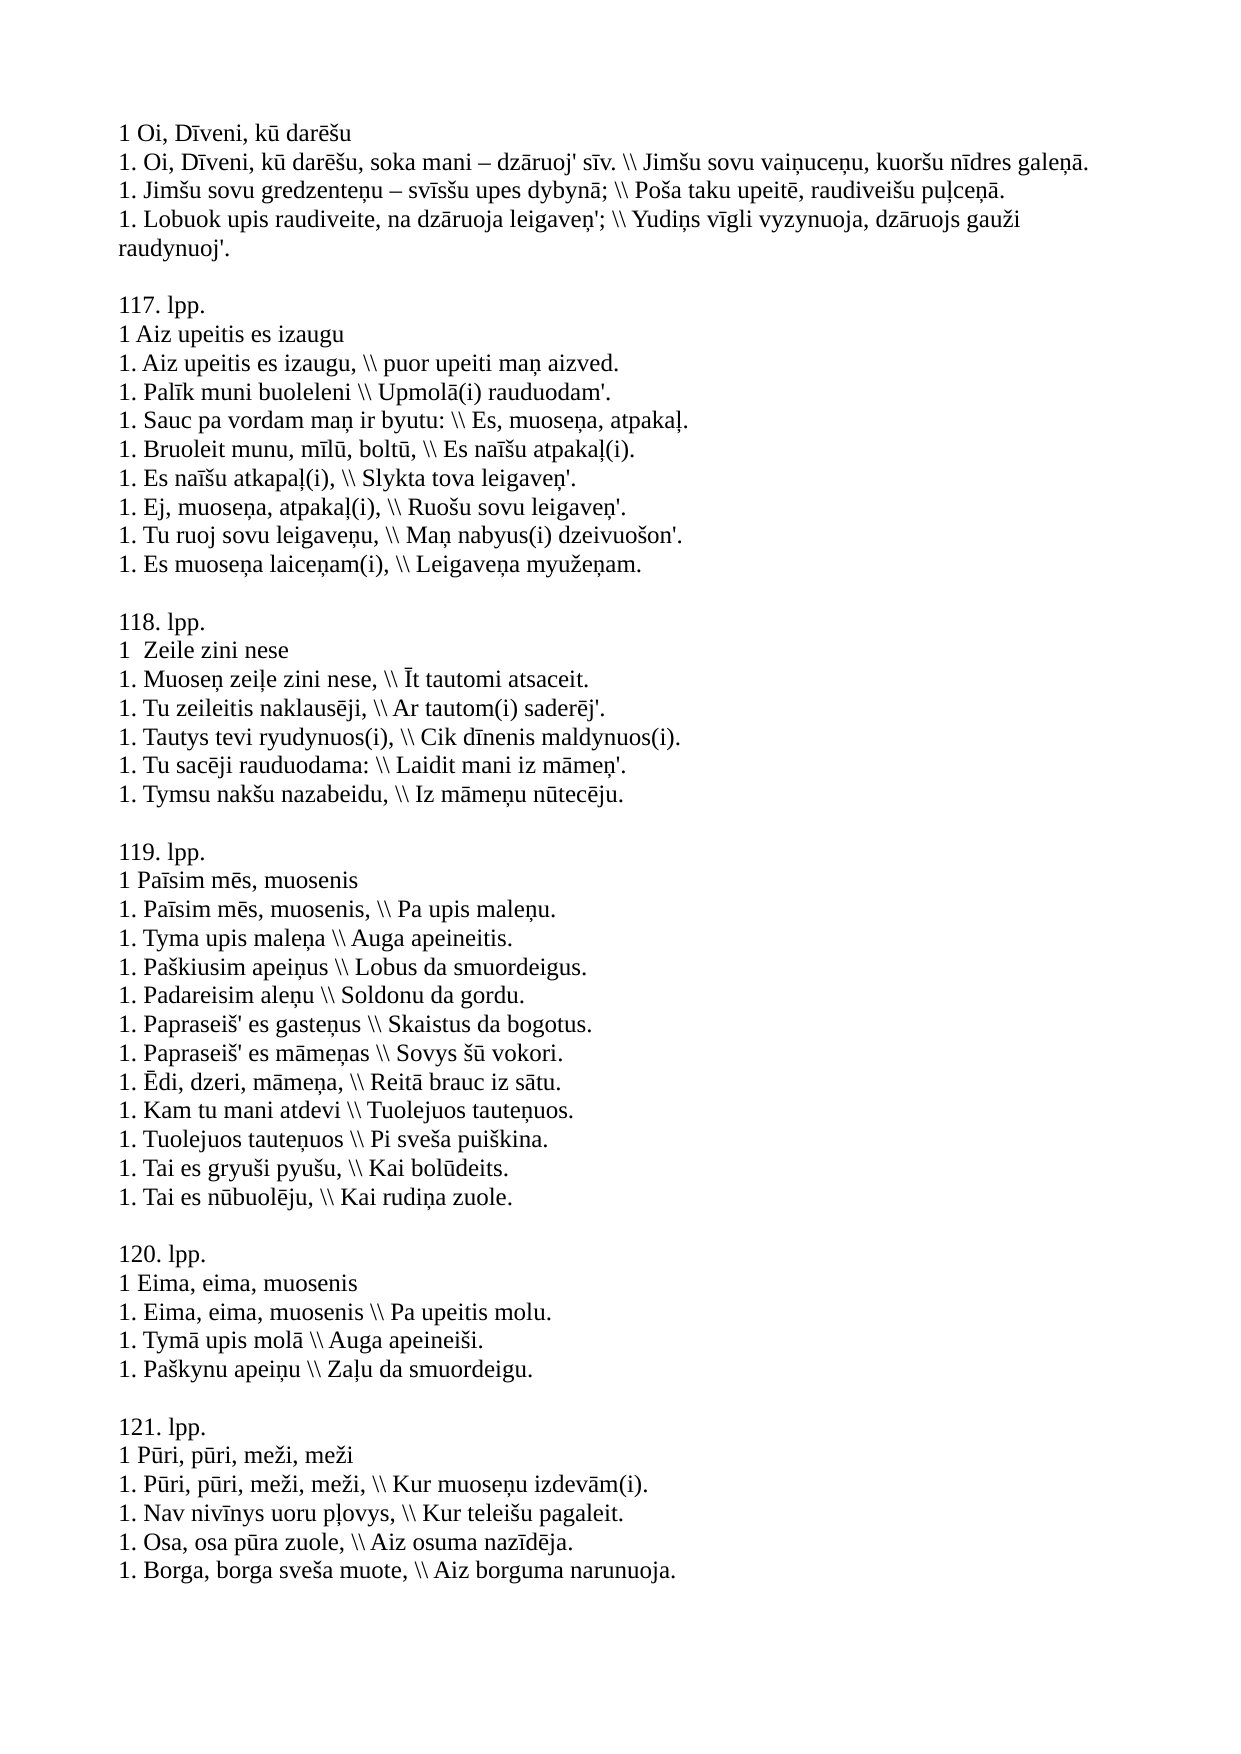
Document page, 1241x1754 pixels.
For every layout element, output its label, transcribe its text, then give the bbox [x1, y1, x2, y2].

text 1. Tai es gryuši pyušu, \\ Kai bolūdeits. [118, 1153, 1122, 1182]
text 1 Eima, eima, muosenis [118, 1268, 1122, 1297]
text 1. Kam tu mani atdevi \\ Tuolejuos tauteņuos. [118, 1096, 1122, 1124]
text 1. Papraseiš' es gasteņus \\ Skaistus da bogotus. [118, 1009, 1122, 1038]
text 118. lpp. [118, 607, 1122, 636]
text 1. Tuolejuos tauteņuos \\ Pi sveša puiškina. [118, 1124, 1122, 1153]
text 1. Tymā upis molā \\ Auga apeineiši. [118, 1326, 1122, 1354]
text 1. Es naīšu atkapaļ(i), \\ Slykta tova leigaveņ'. [118, 463, 1122, 492]
text 1. Eima, eima, muosenis \\ Pa upeitis molu. [118, 1297, 1122, 1326]
text 1. Lobuok upis raudiveite, na dzāruoja leigaveņ'; \\ Yudiņs vīgli vyzynuoja, dzāruojs gauži raudynuoj'. [118, 204, 1122, 262]
text 1. Tautys tevi ryudynuos(i), \\ Cik dīnenis maldynuos(i). [118, 722, 1122, 751]
text 1 Pūri, pūri, meži, meži [118, 1441, 1122, 1469]
text 1 Aiz upeitis es izaugu [118, 319, 1122, 348]
text 1. Ej, muoseņa, atpakaļ(i), \\ Ruošu sovu leigaveņ'. [118, 492, 1122, 521]
text 1. Tu zeileitis naklausēji, \\ Ar tautom(i) saderēj'. [118, 693, 1122, 722]
text 1. Aiz upeitis es izaugu, \\ puor upeiti maņ aizved. [118, 348, 1122, 377]
text 1. Es muoseņa laiceņam(i), \\ Leigaveņa myužeņam. [118, 549, 1122, 578]
text 1. Jimšu sovu gredzenteņu – svīsšu upes dybynā; \\ Poša taku upeitē, raudiveišu puļceņā. [118, 176, 1122, 204]
text 1 Oi, Dīveni, kū darēšu [118, 118, 1122, 147]
text 1 Paīsim mēs, muosenis [118, 866, 1122, 894]
text 117. lpp. [118, 291, 1122, 319]
text 119. lpp. [118, 837, 1122, 866]
text 1. Tyma upis maleņa \\ Auga apeineitis. [118, 923, 1122, 952]
text 121. lpp. [118, 1412, 1122, 1441]
text 1. Paīsim mēs, muosenis, \\ Pa upis maleņu. [118, 894, 1122, 923]
text 1. Oi, Dīveni, kū darēšu, soka mani – dzāruoj' sīv. \\ Jimšu sovu vaiņuceņu, kuoršu nīdres galeņā. [118, 147, 1122, 176]
text 1. Ēdi, dzeri, māmeņa, \\ Reitā brauc iz sātu. [118, 1067, 1122, 1096]
text 1. Muoseņ zeiļe zini nese, \\ Īt tautomi atsaceit. [118, 664, 1122, 693]
text 1. Bruoleit munu, mīlū, boltū, \\ Es naīšu atpakaļ(i). [118, 434, 1122, 463]
text 1. Paškynu apeiņu \\ Zaļu da smuordeigu. [118, 1354, 1122, 1383]
text 1. Tu ruoj sovu leigaveņu, \\ Maņ nabyus(i) dzeivuošon'. [118, 521, 1122, 549]
text 1. Nav nivīnys uoru pļovys, \\ Kur teleišu pagaleit. [118, 1498, 1122, 1527]
text 1. Pūri, pūri, meži, meži, \\ Kur muoseņu izdevām(i). [118, 1469, 1122, 1498]
text 1. Tymsu nakšu nazabeidu, \\ Iz māmeņu nūtecēju. [118, 779, 1122, 808]
text 1 Zeile zini nese [118, 636, 1122, 664]
text 1. Paškiusim apeiņus \\ Lobus da smuordeigus. [118, 952, 1122, 981]
text 1. Borga, borga sveša muote, \\ Aiz borguma narunuoja. [118, 1556, 1122, 1584]
text 1. Palīk muni buoleleni \\ Upmolā(i) rauduodam'. [118, 377, 1122, 406]
text 1. Sauc pa vordam maņ ir byutu: \\ Es, muoseņa, atpakaļ. [118, 406, 1122, 434]
text 1. Tai es nūbuolēju, \\ Kai rudiņa zuole. [118, 1182, 1122, 1211]
text 1. Padareisim aleņu \\ Soldonu da gordu. [118, 981, 1122, 1009]
text 1. Tu sacēji rauduodama: \\ Laidit mani iz māmeņ'. [118, 751, 1122, 779]
text 120. lpp. [118, 1239, 1122, 1268]
text 1. Papraseiš' es māmeņas \\ Sovys šū vokori. [118, 1038, 1122, 1067]
text 1. Osa, osa pūra zuole, \\ Aiz osuma nazīdēja. [118, 1527, 1122, 1556]
